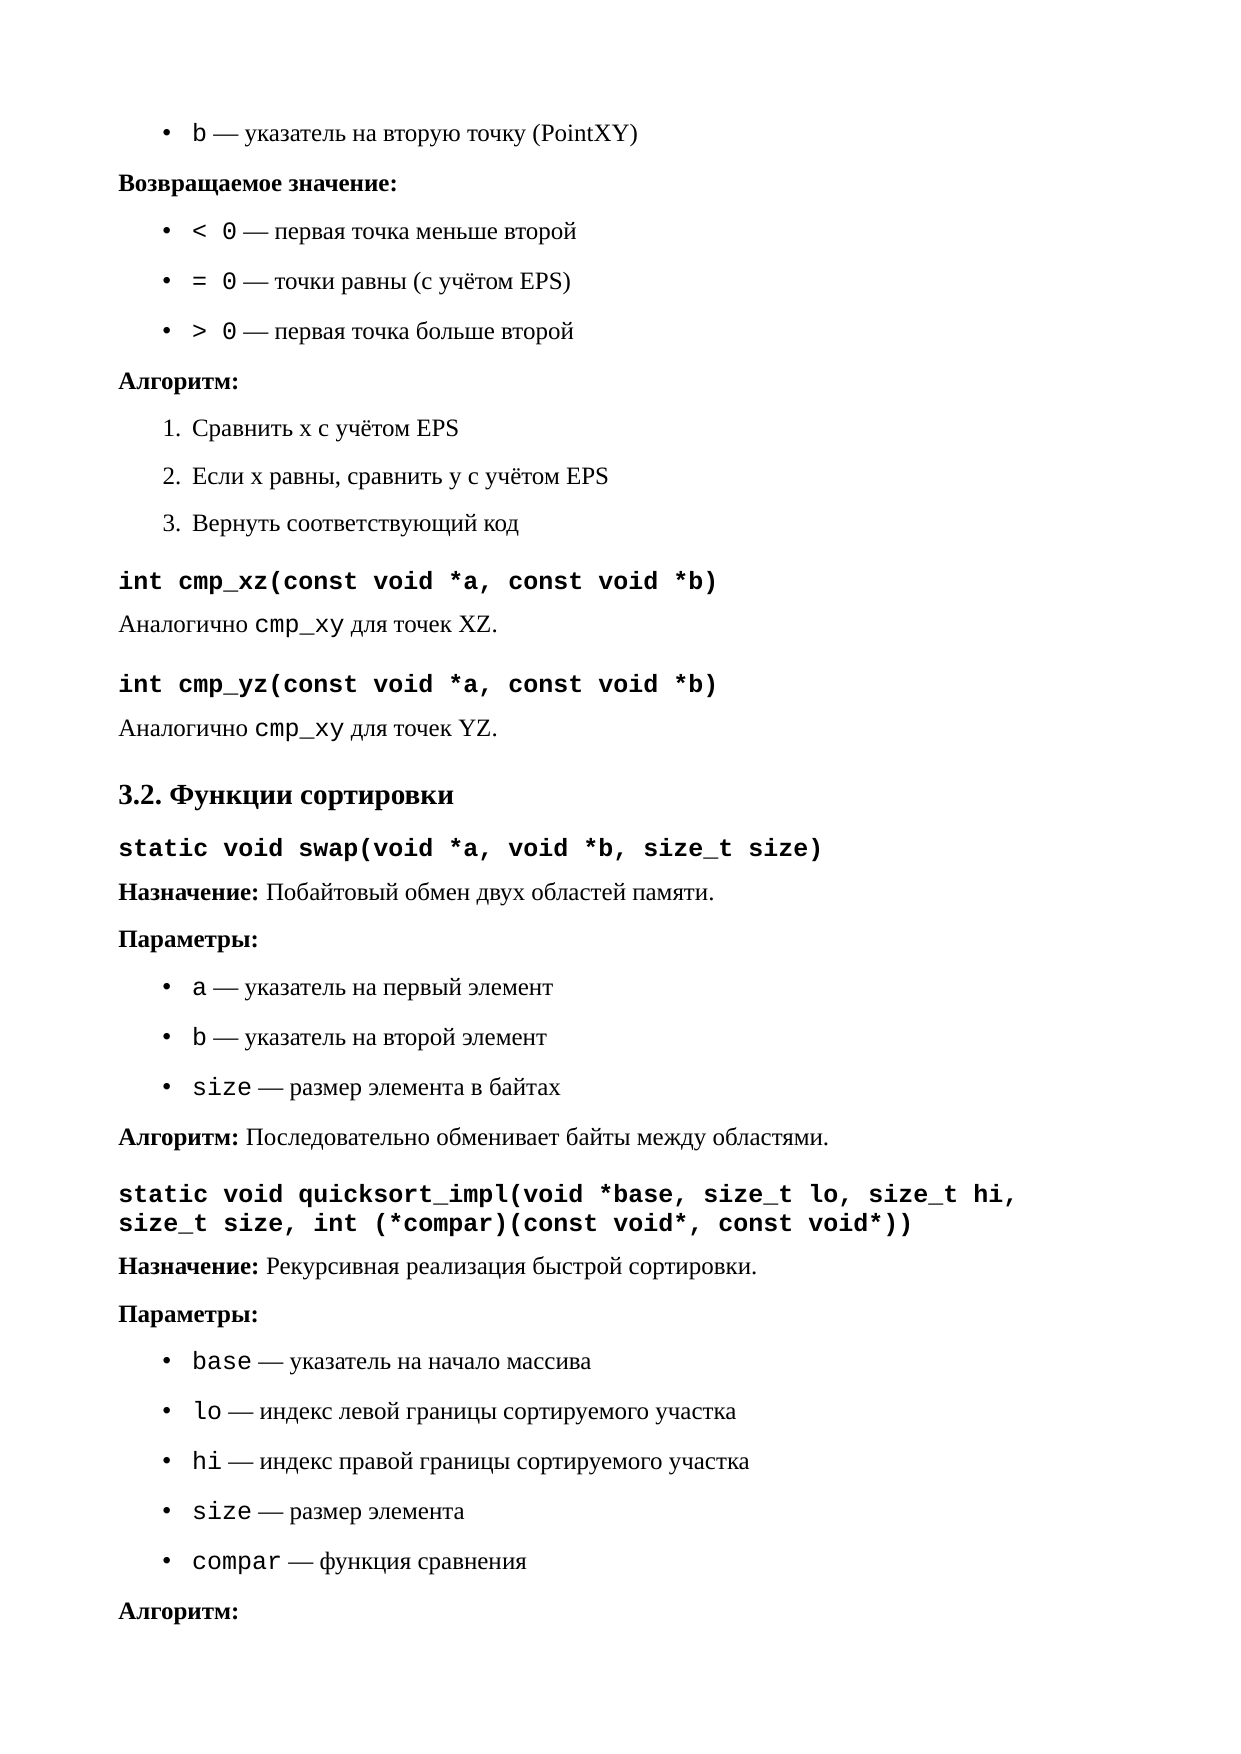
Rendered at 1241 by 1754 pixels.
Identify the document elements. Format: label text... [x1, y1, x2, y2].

text Назначение: Побайтовый обмен двух областей памяти. [118, 877, 1122, 906]
subtitle int cmp_xz(const void *a, const void *b) [118, 569, 1122, 597]
list base — указатель на начало массива [162, 1346, 1122, 1377]
text Параметры: [118, 924, 1122, 953]
list = 0 — точки равны (с учётом EPS) [162, 266, 1122, 297]
list size — размер элемента [162, 1496, 1122, 1527]
text Аналогично cmp_xy для точек XZ. [118, 609, 1122, 640]
list size — размер элемента в байтах [162, 1072, 1122, 1103]
list Сравнить x с учётом EPS [162, 413, 1122, 442]
list > 0 — первая точка больше второй [162, 316, 1122, 347]
text Назначение: Рекурсивная реализация быстрой сортировки. [118, 1251, 1122, 1280]
list Если x равны, сравнить y с учётом EPS [162, 461, 1122, 490]
list hi — индекс правой границы сортируемого участка [162, 1446, 1122, 1477]
text Алгоритм: Последовательно обменивает байты между областями. [118, 1122, 1122, 1151]
text Параметры: [118, 1299, 1122, 1328]
subtitle static void swap(void *a, void *b, size_t size) [118, 836, 1122, 864]
subtitle 3.2. Функции сортировки [118, 777, 1122, 811]
subtitle int cmp_yz(const void *a, const void *b) [118, 672, 1122, 700]
list compar — функция сравнения [162, 1546, 1122, 1577]
text Возвращаемое значение: [118, 168, 1122, 197]
text Алгоритм: [118, 366, 1122, 394]
list lo — индекс левой границы сортируемого участка [162, 1396, 1122, 1427]
list b — указатель на второй элемент [162, 1022, 1122, 1053]
list b — указатель на вторую точку (PointXY) [162, 118, 1122, 149]
list a — указатель на первый элемент [162, 972, 1122, 1003]
subtitle static void quicksort_impl(void *base, size_t lo, size_t hi, size_t size, int (*compar)(const void*, const void*)) [118, 1182, 1122, 1239]
list < 0 — первая точка меньше второй [162, 216, 1122, 247]
list Вернуть соответствующий код [162, 508, 1122, 537]
text Аналогично cmp_xy для точек YZ. [118, 713, 1122, 744]
text Алгоритм: [118, 1596, 1122, 1625]
